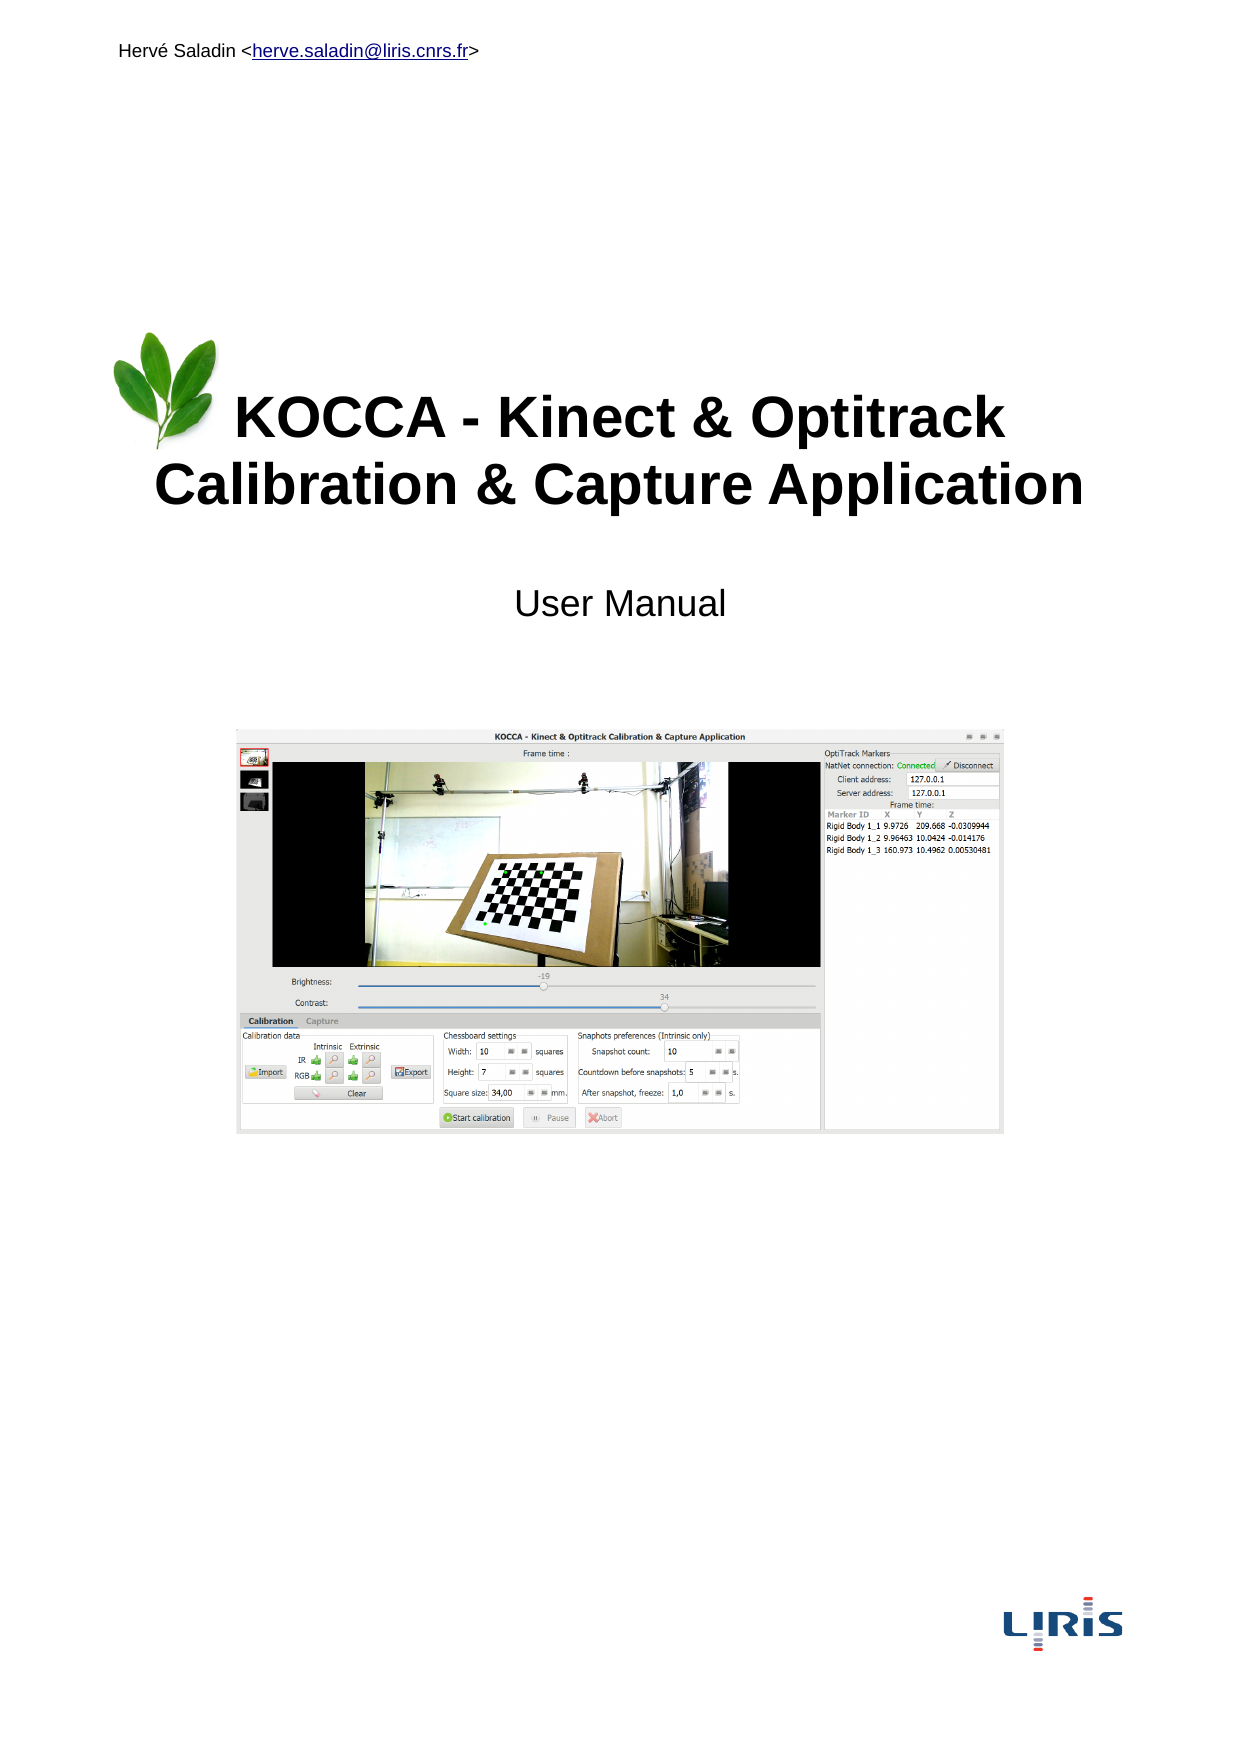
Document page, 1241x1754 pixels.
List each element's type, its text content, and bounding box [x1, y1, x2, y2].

subtitle User Manual [118, 581, 1122, 624]
picture [1003, 1597, 1123, 1651]
picture [106, 331, 225, 450]
picture [236, 729, 1004, 1134]
title KOCCA - Kinect & Optitrack Calibration & Capture Application [118, 382, 1122, 516]
